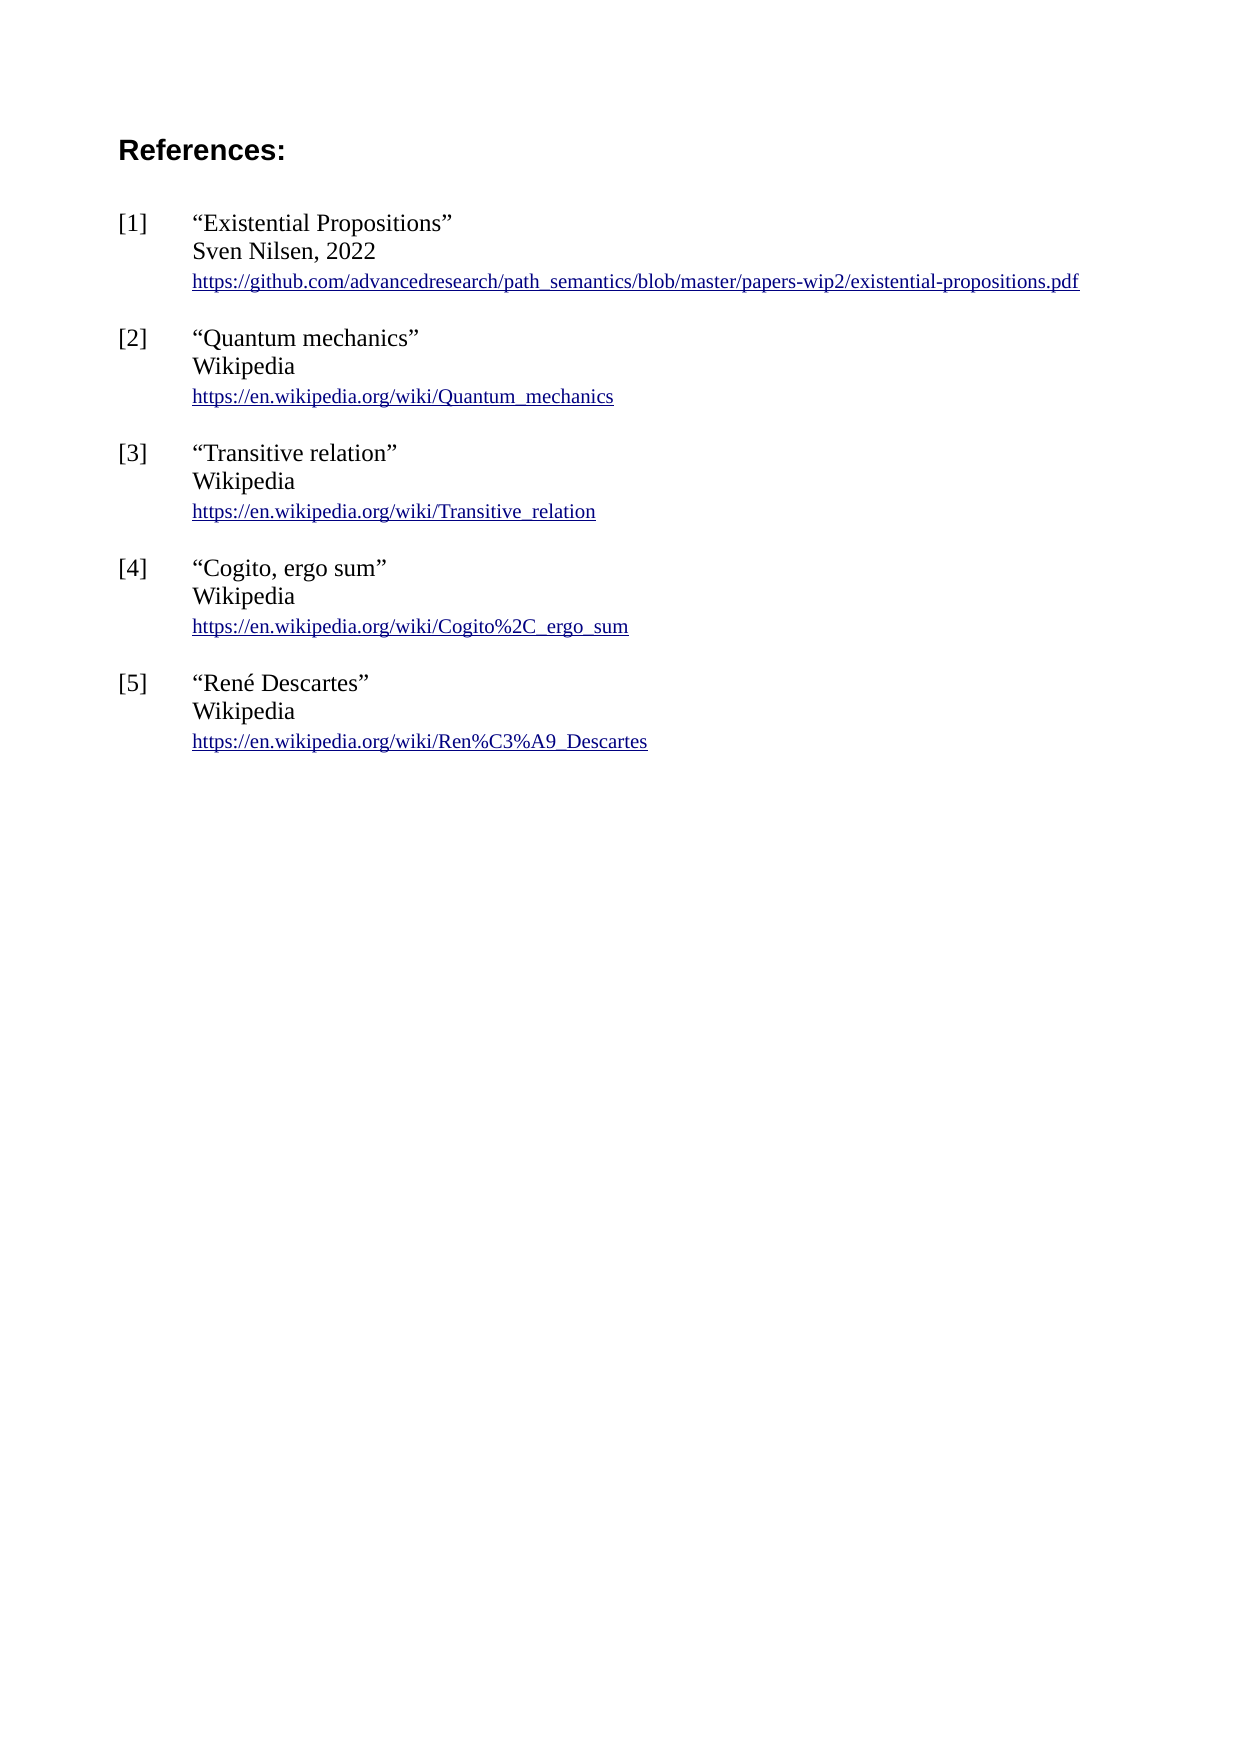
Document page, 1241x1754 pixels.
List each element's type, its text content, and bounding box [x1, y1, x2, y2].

text https://github.com/advancedresearch/path_semantics/blob/master/papers-wip2/existential-propositions.pdf [118, 265, 1122, 294]
text [4] “Cogito, ergo sum” [118, 553, 1122, 581]
text https://en.wikipedia.org/wiki/Transitive_relation [118, 495, 1122, 524]
text https://en.wikipedia.org/wiki/Cogito%2C_ergo_sum [118, 610, 1122, 639]
text Wikipedia [118, 581, 1122, 610]
text https://en.wikipedia.org/wiki/Quantum_mechanics [118, 380, 1122, 409]
text Wikipedia [118, 351, 1122, 380]
text https://en.wikipedia.org/wiki/Ren%C3%A9_Descartes [118, 725, 1122, 754]
text Wikipedia [118, 696, 1122, 725]
text [3] “Transitive relation” [118, 438, 1122, 466]
text Sven Nilsen, 2022 [118, 236, 1122, 265]
text Wikipedia [118, 466, 1122, 495]
text [2] “Quantum mechanics” [118, 323, 1122, 351]
text [5] “René Descartes” [118, 668, 1122, 696]
text [1] “Existential Propositions” [118, 208, 1122, 236]
subtitle References: [118, 133, 1122, 166]
